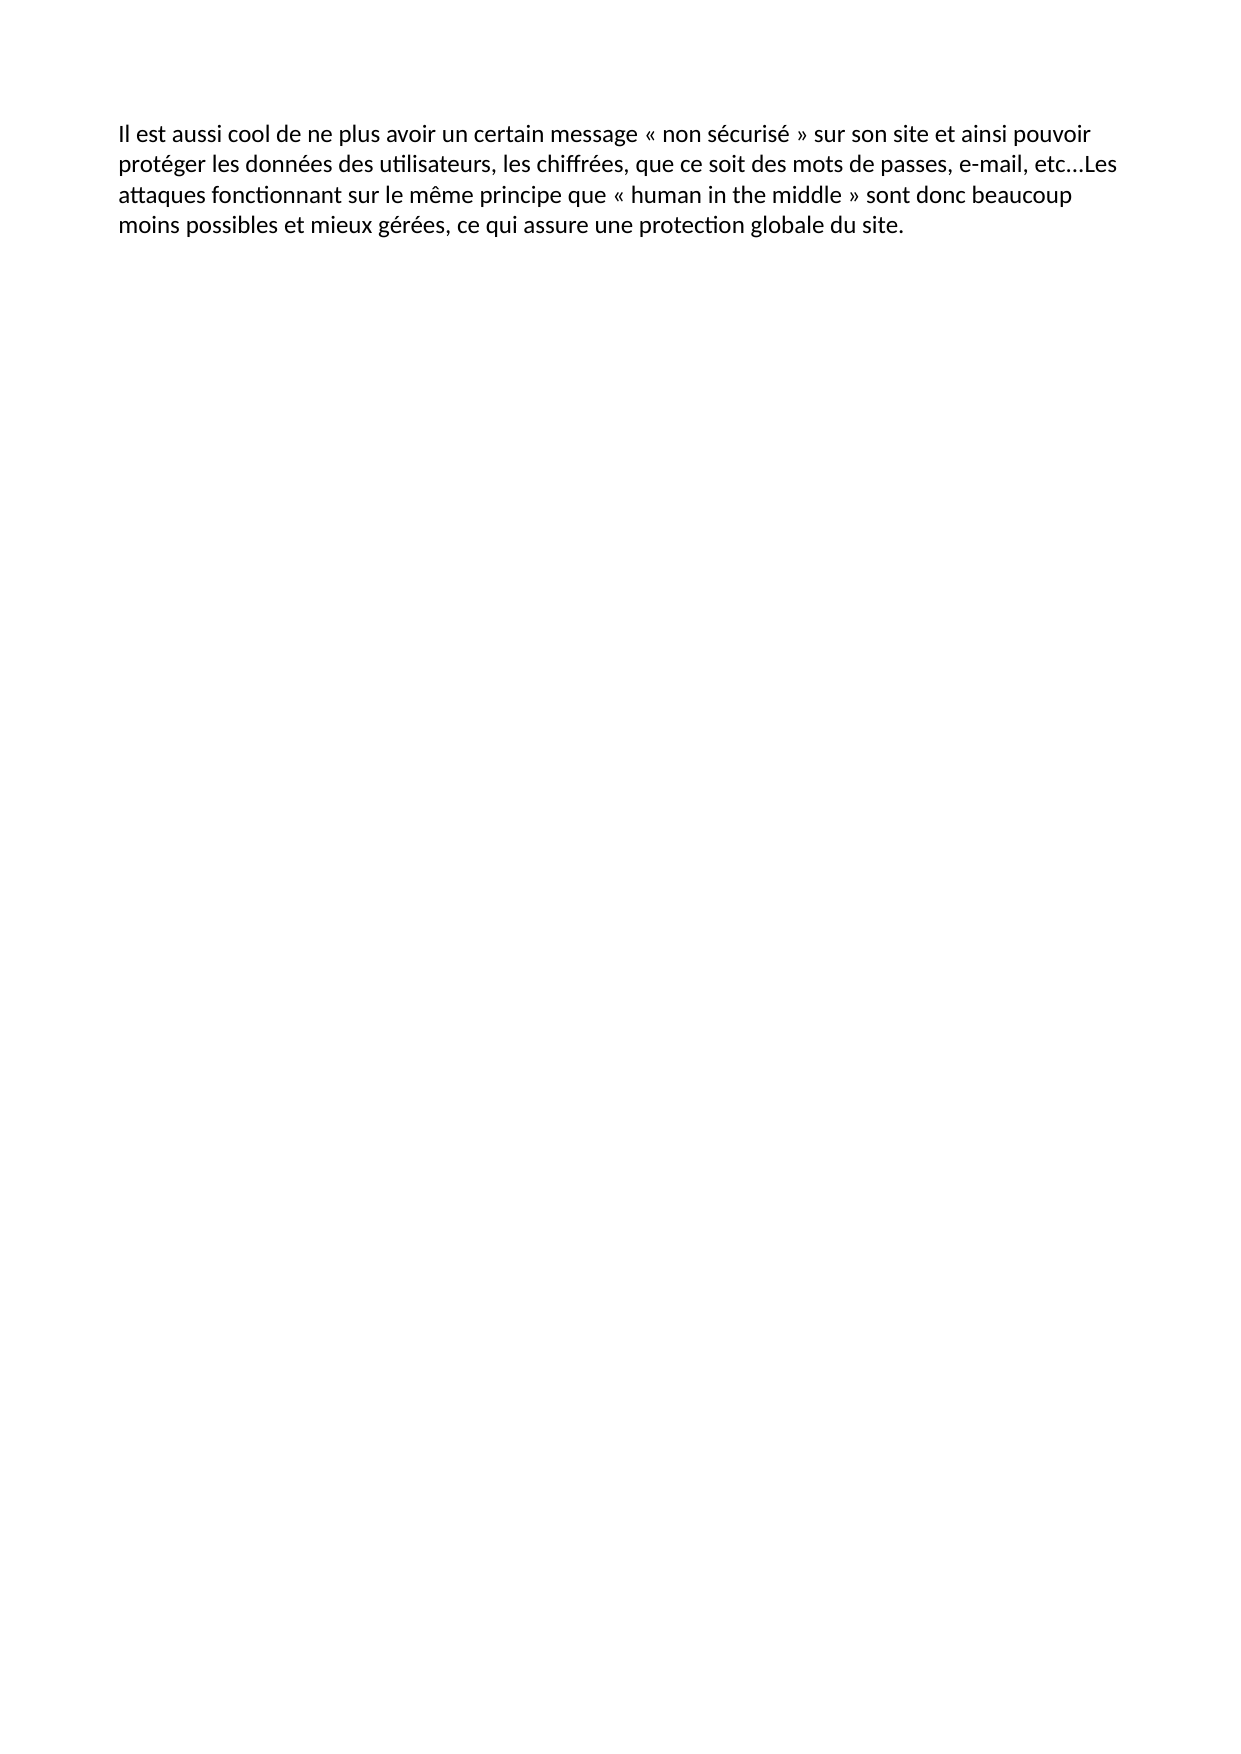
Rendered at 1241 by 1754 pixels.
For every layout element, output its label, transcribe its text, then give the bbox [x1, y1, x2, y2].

text Il est aussi cool de ne plus avoir un certain message « non sécurisé » sur son site et ainsi pouvoir protéger les données des utilisateurs, les chiffrées, que ce soit des mots de passes, e-mail, etc...Les attaques fonctionnant sur le même principe que « human in the middle » sont donc beaucoup moins possibles et mieux gérées, ce qui assure une protection globale du site. [118, 118, 1122, 240]
